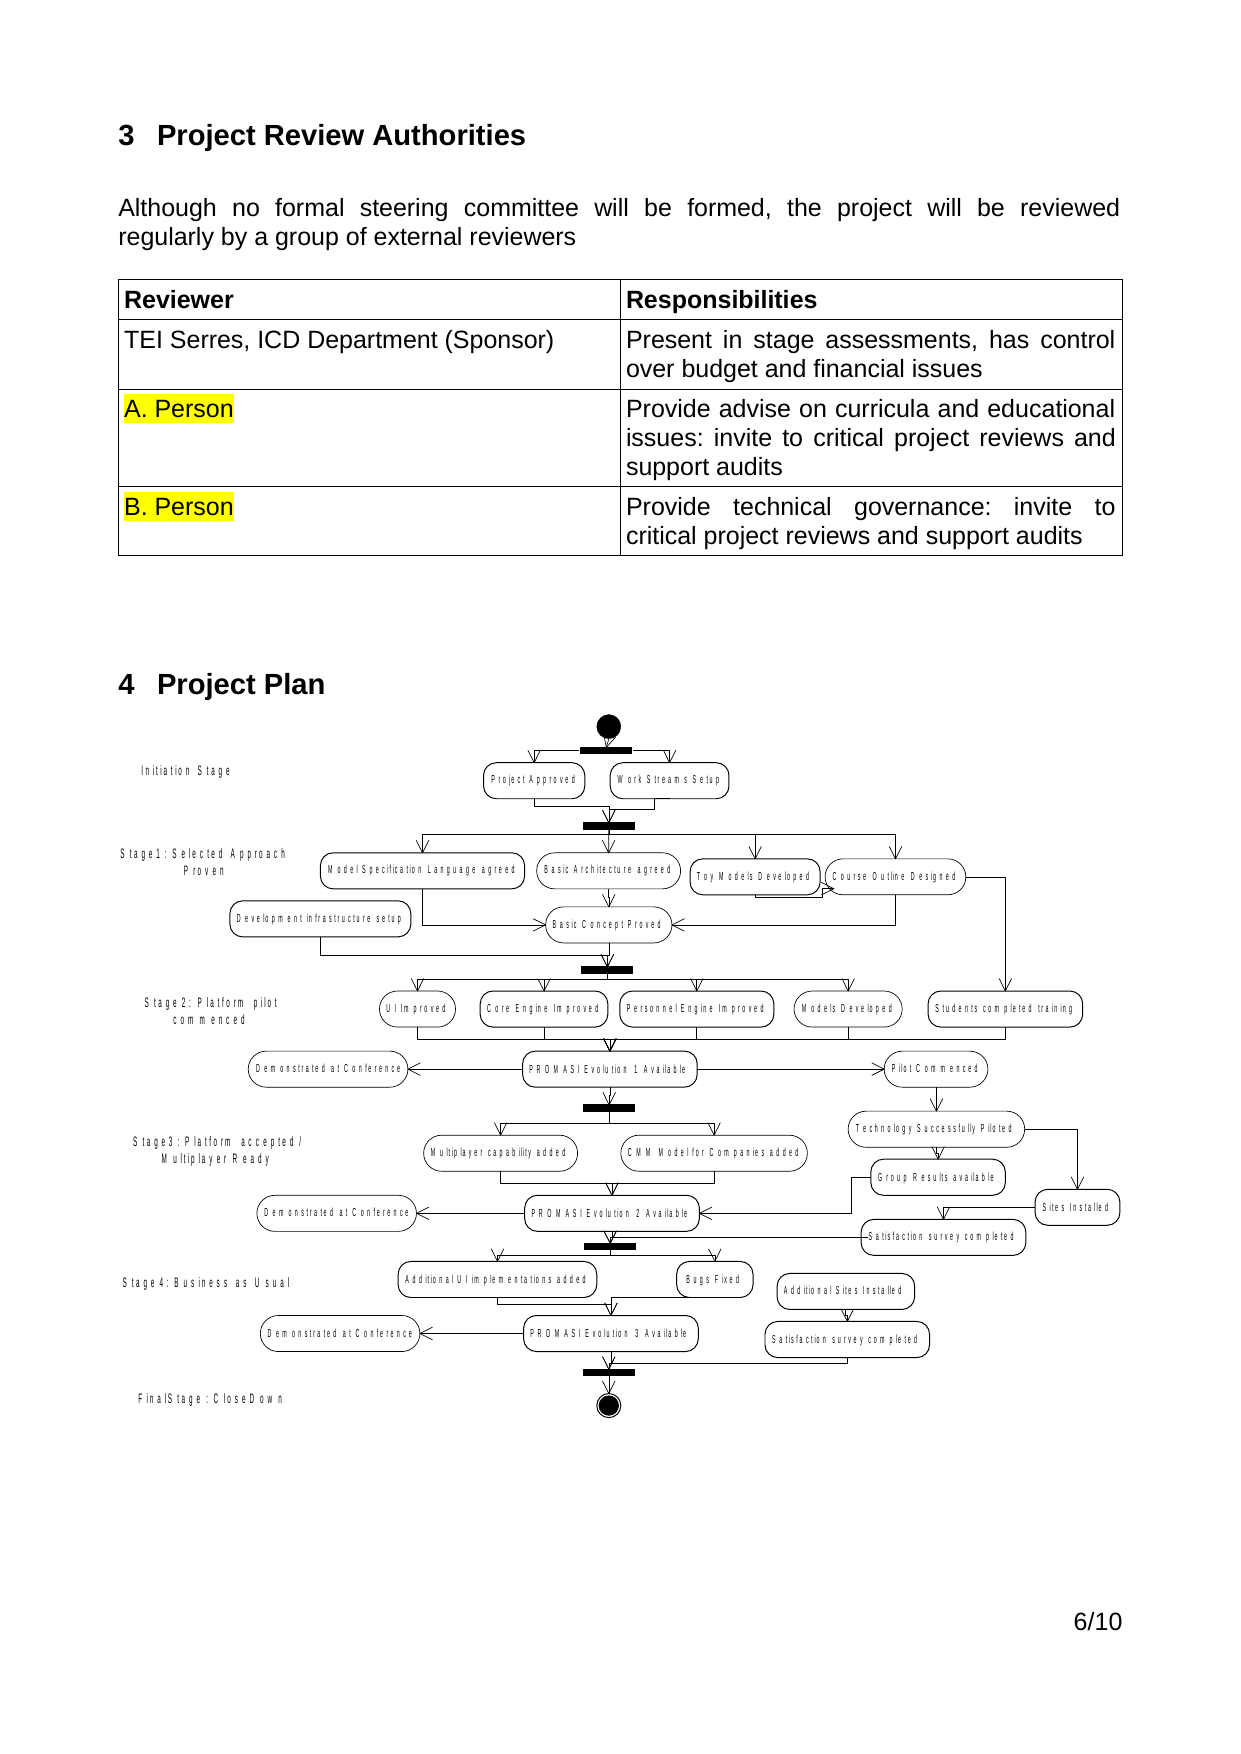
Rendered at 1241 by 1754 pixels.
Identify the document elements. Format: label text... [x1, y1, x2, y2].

table_cell TEI Serres, ICD Department (Sponsor) [119, 320, 620, 389]
subtitle Project Review Authorities [118, 118, 1122, 152]
table_header Reviewer [119, 280, 620, 319]
table_cell Present in stage assessments, has control over budget and financial issues [621, 320, 1122, 389]
text Although no formal steering committee will be formed, the project will be reviewed regularly by a group of external reviewers [118, 193, 1122, 250]
table_header Responsibilities [621, 280, 1122, 319]
table_cell B. Person [119, 487, 620, 555]
table_cell Provide technical governance: invite to critical project reviews and support audits [621, 487, 1122, 555]
table_cell A. Person [119, 390, 620, 486]
table_cell Provide advise on curricula and educational issues: invite to critical project reviews and support audits [621, 390, 1122, 486]
subtitle Project Plan [118, 667, 1122, 700]
